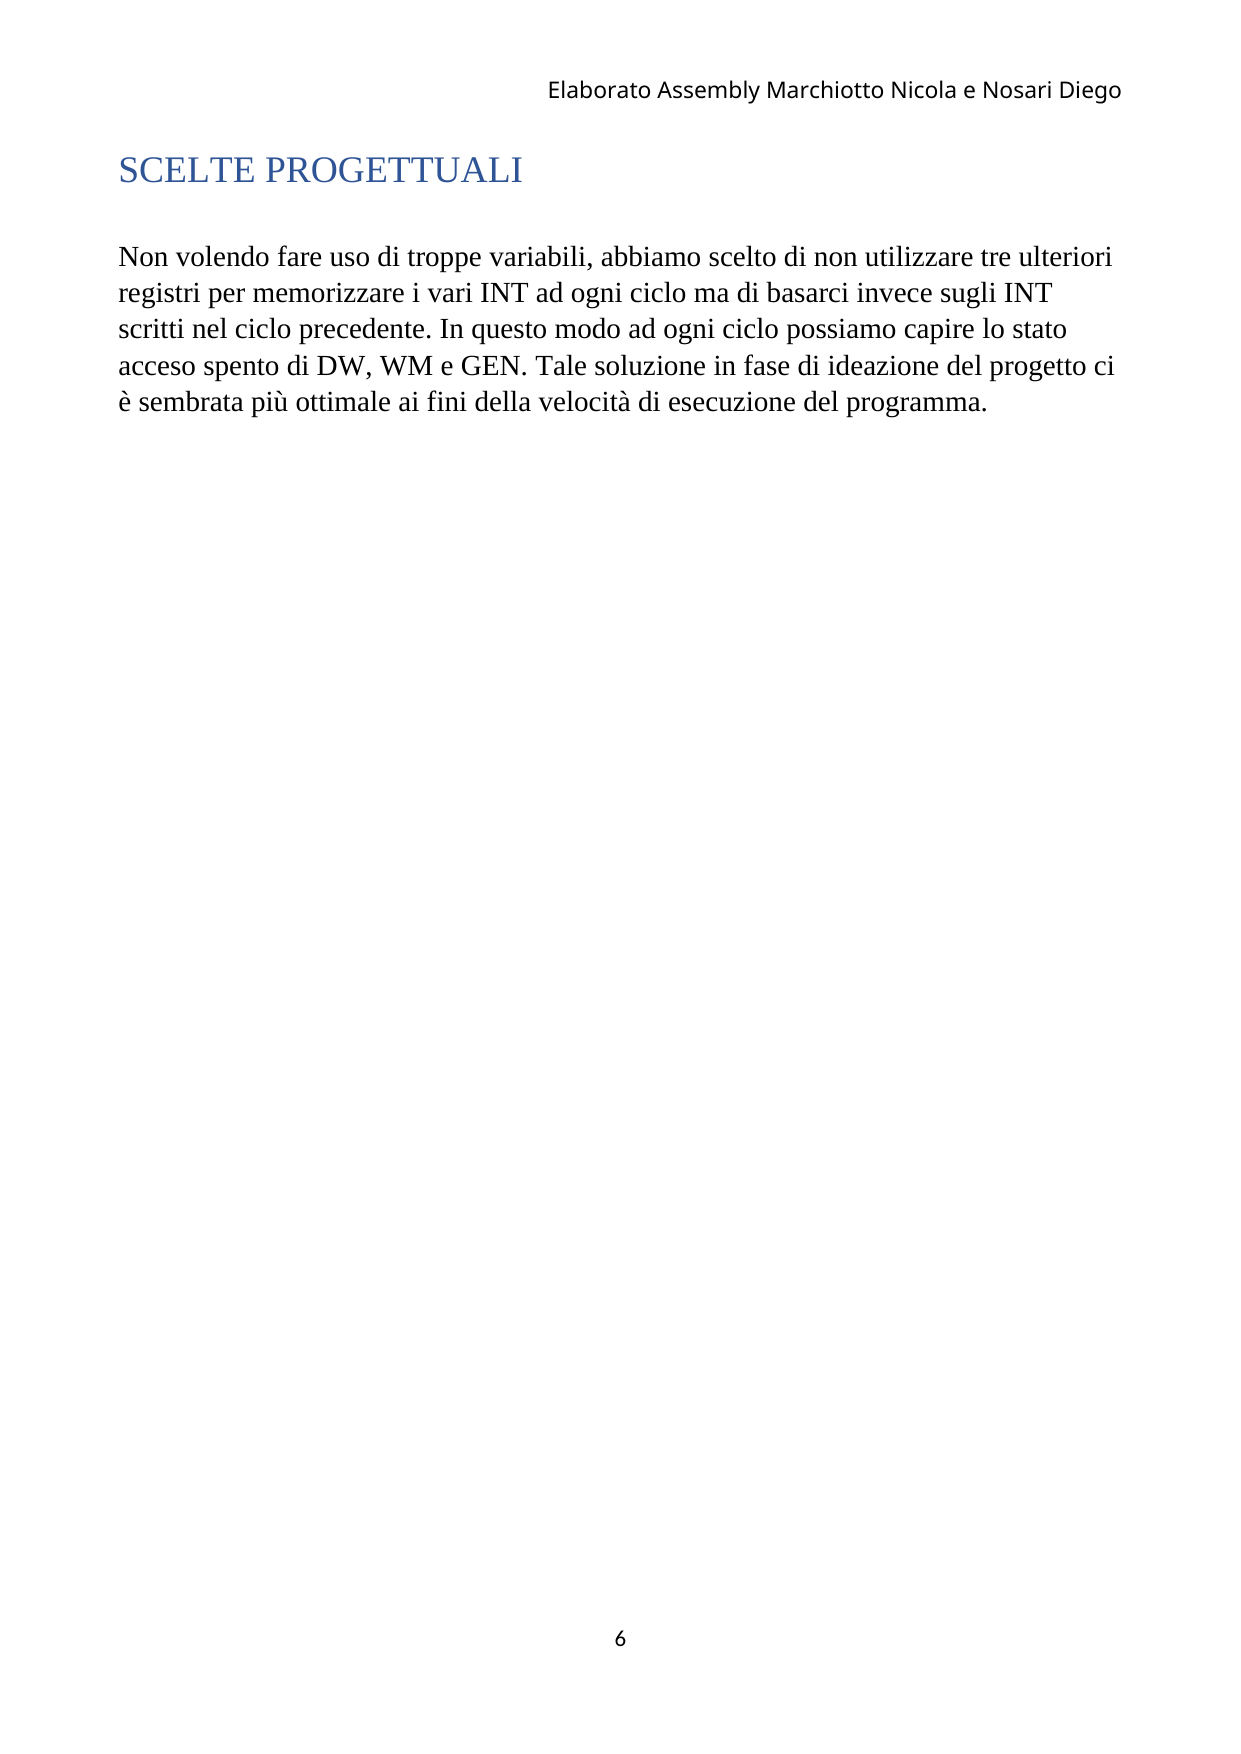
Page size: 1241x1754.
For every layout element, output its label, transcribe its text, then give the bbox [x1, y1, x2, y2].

text Non volendo fare uso di troppe variabili, abbiamo scelto di non utilizzare tre ulteriori registri per memorizzare i vari INT ad ogni ciclo ma di basarci invece sugli INT scritti nel ciclo precedente. In questo modo ad ogni ciclo possiamo capire lo stato acceso spento di DW, WM e GEN. Tale soluzione in fase di ideazione del progetto ci è sembrata più ottimale ai fini della velocità di esecuzione del programma. [118, 239, 1122, 417]
subtitle SCELTE PROGETTUALI [118, 148, 1122, 191]
